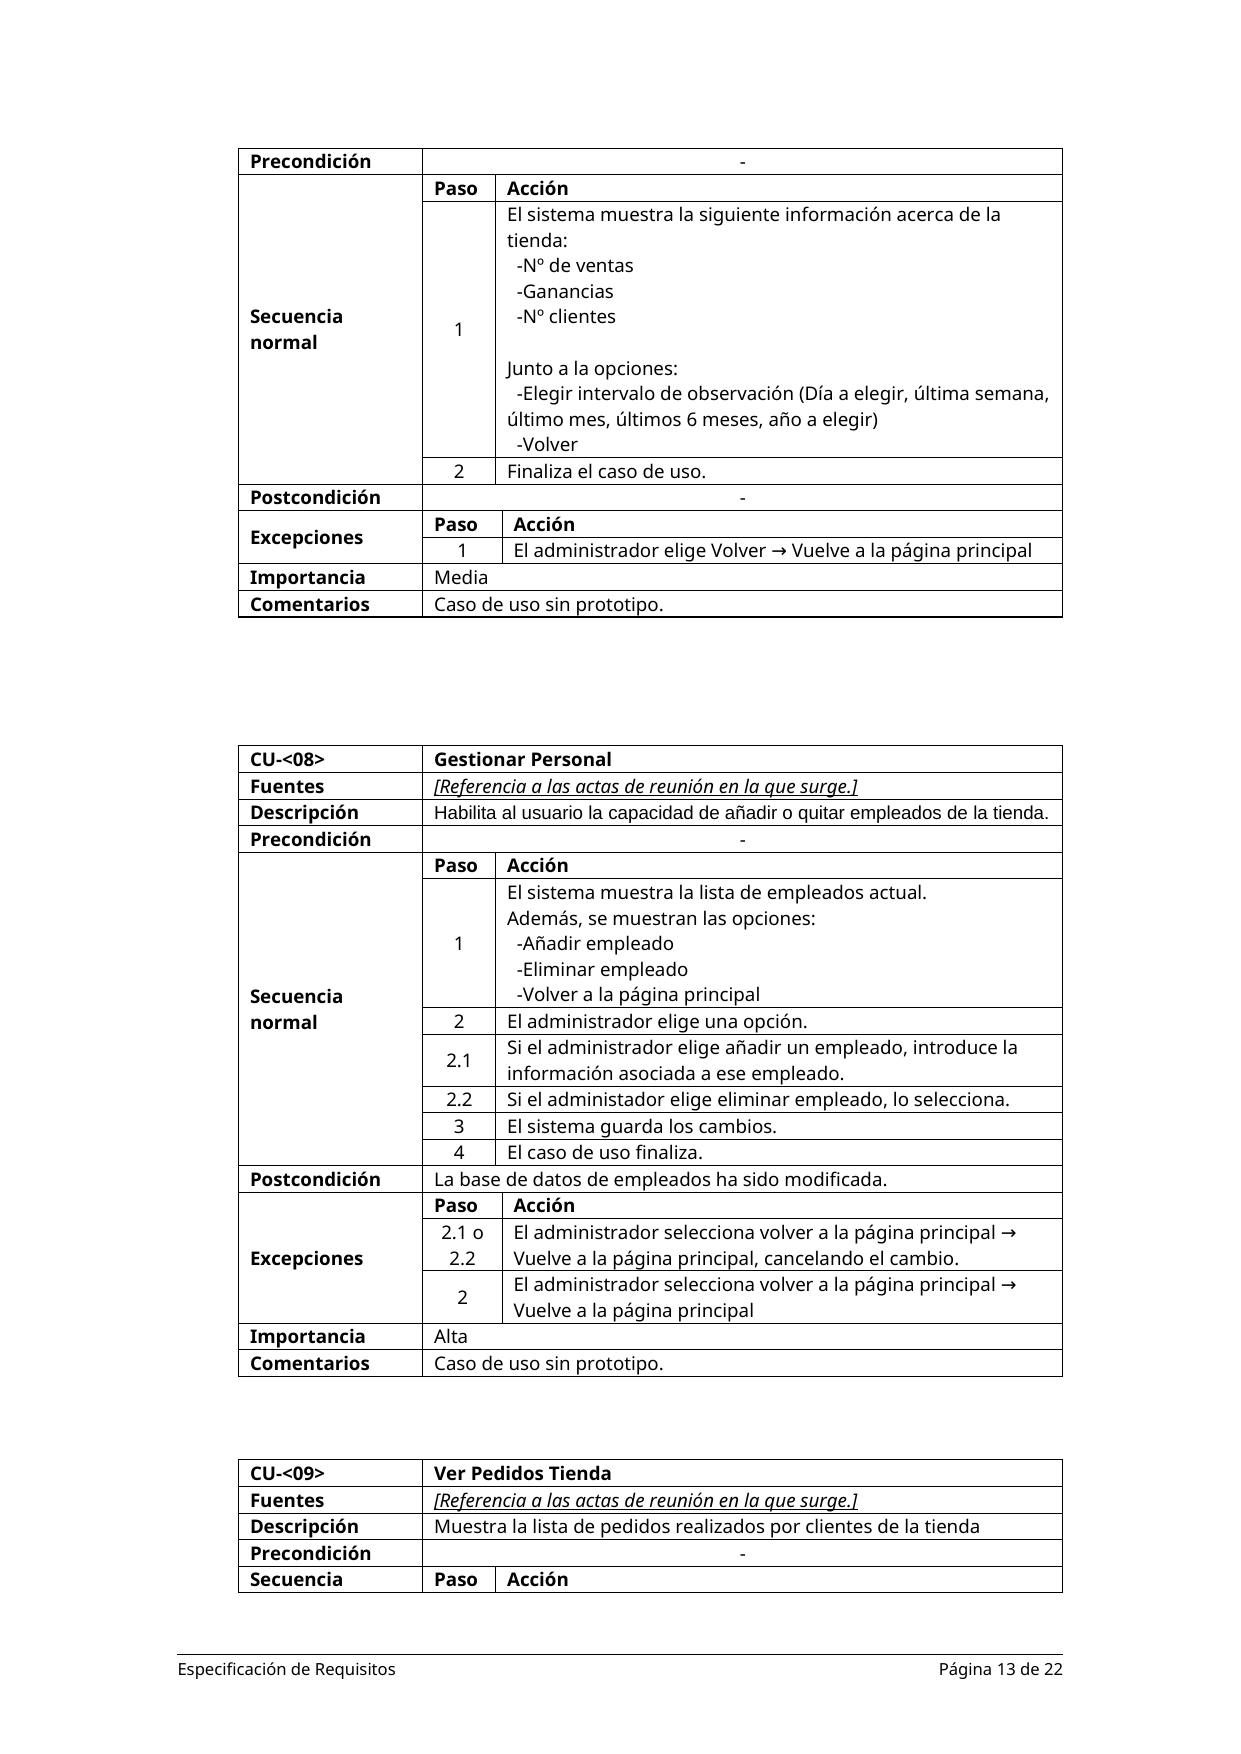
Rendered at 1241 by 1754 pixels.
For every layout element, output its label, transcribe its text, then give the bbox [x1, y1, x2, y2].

table_cell Comentarios [239, 591, 422, 616]
table_cell Habilita al usuario la capacidad de añadir o quitar empleados de la tienda. [423, 800, 1062, 825]
table_cell El administrador elige una opción. [496, 1008, 1062, 1033]
table_cell [Referencia a las actas de reunión en la que surge.] [423, 1487, 1062, 1512]
table_cell Acción [496, 853, 1062, 878]
table_cell Media [423, 564, 1062, 590]
table_cell El administrador selecciona volver a la página principal → Vuelve a la página principal [503, 1271, 1062, 1322]
table_cell [Referencia a las actas de reunión en la que surge.] [423, 773, 1062, 798]
table_cell Acción [496, 1567, 1062, 1592]
table_cell - [423, 826, 1062, 852]
table_cell Precondición [239, 149, 422, 174]
table_cell 2.2 [423, 1087, 495, 1112]
table_cell Si el administrador elige añadir un empleado, introduce la información asociada a ese empleado. [496, 1035, 1062, 1086]
table_cell El caso de uso finaliza. [496, 1140, 1062, 1165]
table_cell Acción [503, 1193, 1062, 1218]
table_cell El administrador elige Volver → Vuelve a la página principal [503, 538, 1062, 563]
table_cell 2 [423, 1008, 495, 1033]
table_cell 4 [423, 1140, 495, 1165]
table_cell La base de datos de empleados ha sido modificada. [423, 1166, 1062, 1192]
table_cell Paso [423, 511, 502, 537]
table_cell Excepciones [239, 511, 422, 563]
table_cell Paso [423, 853, 495, 878]
table_cell Paso [423, 1193, 502, 1218]
table_cell 2.1 o 2.2 [423, 1219, 502, 1270]
table_cell Postcondición [239, 1166, 422, 1192]
table_header Ver Pedidos Tienda [423, 1460, 1062, 1486]
table_header CU-<08> [239, 746, 422, 772]
table_cell - [423, 149, 1062, 174]
table_cell Precondición [239, 1540, 422, 1566]
table_cell Excepciones [239, 1193, 422, 1322]
table_header CU-<09> [239, 1460, 422, 1486]
table_cell Postcondición [239, 485, 422, 510]
table_cell Importancia [239, 564, 422, 590]
table_cell Descripción [239, 800, 422, 825]
table_cell Acción [496, 175, 1062, 201]
table_cell Alta [423, 1324, 1062, 1349]
table_cell Caso de uso sin prototipo. [423, 1350, 1062, 1376]
table_cell El sistema guarda los cambios. [496, 1113, 1062, 1139]
table_cell 2 [423, 1271, 502, 1322]
table_cell El administrador selecciona volver a la página principal → Vuelve a la página principal, cancelando el cambio. [503, 1219, 1062, 1270]
table_cell 2.1 [423, 1035, 495, 1086]
table_cell Precondición [239, 826, 422, 852]
table_cell 2 [423, 458, 495, 483]
table_header Gestionar Personal [423, 746, 1062, 772]
table_cell 3 [423, 1113, 495, 1139]
table_cell Comentarios [239, 1350, 422, 1376]
table_cell Fuentes [239, 773, 422, 798]
table_cell - [423, 1540, 1062, 1566]
table_cell Muestra la lista de pedidos realizados por clientes de la tienda [423, 1514, 1062, 1539]
table_cell Fuentes [239, 1487, 422, 1512]
table_cell Paso [423, 1567, 495, 1592]
table_cell 1 [423, 538, 502, 563]
table_cell Caso de uso sin prototipo. [423, 591, 1062, 616]
table_cell Importancia [239, 1324, 422, 1349]
table_cell Descripción [239, 1514, 422, 1539]
table_cell 1 [423, 202, 495, 457]
table_cell Secuencia normal [239, 853, 422, 1165]
table_cell 1 [423, 879, 495, 1007]
table_cell Si el administador elige eliminar empleado, lo selecciona. [496, 1087, 1062, 1112]
table_cell Paso [423, 175, 495, 201]
table_cell - [423, 485, 1062, 510]
table_cell Finaliza el caso de uso. [496, 458, 1062, 483]
table_cell Acción [503, 511, 1062, 537]
table_cell Secuencia normal [239, 175, 422, 483]
table_cell Secuencia [239, 1567, 422, 1592]
table_cell El sistema muestra la lista de empleados actual. Además, se muestran las opciones: -Añadir empleado -Eliminar empleado -Volver a la página principal [496, 879, 1062, 1007]
table_cell El sistema muestra la siguiente información acerca de la tienda: -Nº de ventas -Ganancias -Nº clientes Junto a la opciones: -Elegir intervalo de observación (Día a elegir, última semana, último mes, últimos 6 meses, año a elegir) -Volver [496, 202, 1062, 457]
